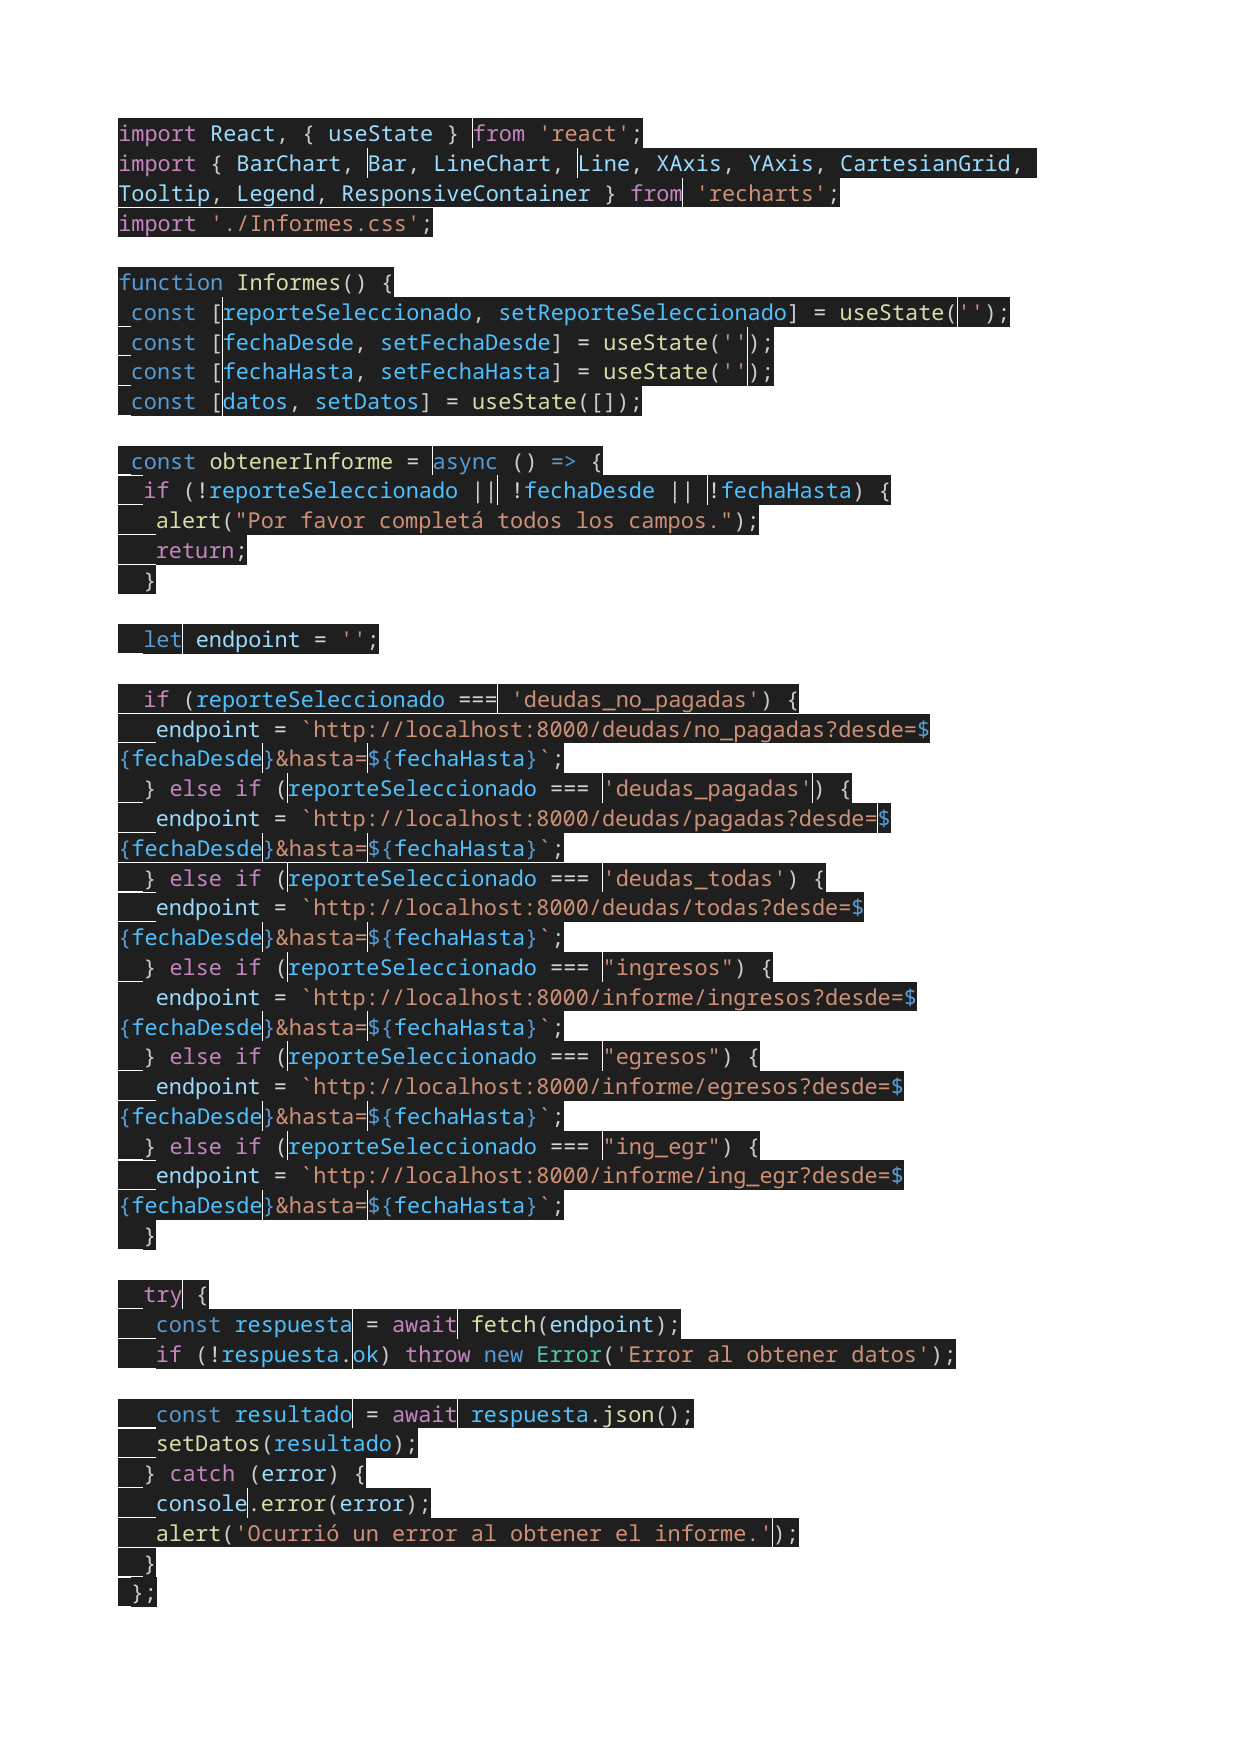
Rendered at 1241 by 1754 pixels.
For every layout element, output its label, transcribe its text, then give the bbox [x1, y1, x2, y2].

text if (reporteSeleccionado === 'deudas_no_pagadas') { [118, 684, 1122, 713]
text let endpoint = ''; [118, 624, 1122, 654]
text if (!reporteSeleccionado || !fechaDesde || !fechaHasta) { [118, 475, 1122, 505]
text } else if (reporteSeleccionado === 'deudas_pagadas') { [118, 773, 1122, 803]
text } [118, 565, 1122, 594]
text } else if (reporteSeleccionado === "ing_egr") { [118, 1131, 1122, 1160]
text const obtenerInforme = async () => { [118, 446, 1122, 475]
text endpoint = `http://localhost:8000/informe/ingresos?desde=${fechaDesde}&hasta=${fechaHasta}`; [118, 982, 1122, 1041]
text if (!respuesta.ok) throw new Error('Error al obtener datos'); [118, 1339, 1122, 1369]
text endpoint = `http://localhost:8000/informe/ing_egr?desde=${fechaDesde}&hasta=${fechaHasta}`; [118, 1160, 1122, 1220]
text alert("Por favor completá todos los campos."); [118, 505, 1122, 535]
text } else if (reporteSeleccionado === "ingresos") { [118, 952, 1122, 982]
text } catch (error) { [118, 1458, 1122, 1488]
text setDatos(resultado); [118, 1428, 1122, 1458]
text } [118, 1547, 1122, 1577]
text } else if (reporteSeleccionado === 'deudas_todas') { [118, 862, 1122, 892]
text import React, { useState } from 'react'; [118, 118, 1122, 148]
text const resultado = await respuesta.json(); [118, 1398, 1122, 1428]
text alert('Ocurrió un error al obtener el informe.'); [118, 1518, 1122, 1547]
text function Informes() { [118, 267, 1122, 297]
text try { [118, 1279, 1122, 1309]
text const respuesta = await fetch(endpoint); [118, 1309, 1122, 1339]
text endpoint = `http://localhost:8000/deudas/no_pagadas?desde=${fechaDesde}&hasta=${fechaHasta}`; [118, 713, 1122, 773]
text } [118, 1220, 1122, 1250]
text console.error(error); [118, 1488, 1122, 1518]
text } else if (reporteSeleccionado === "egresos") { [118, 1041, 1122, 1071]
text const [fechaDesde, setFechaDesde] = useState(''); [118, 327, 1122, 356]
text const [fechaHasta, setFechaHasta] = useState(''); [118, 356, 1122, 386]
text const [datos, setDatos] = useState([]); [118, 386, 1122, 416]
text import './Informes.css'; [118, 207, 1122, 237]
text return; [118, 535, 1122, 565]
text }; [118, 1577, 1122, 1607]
text const [reporteSeleccionado, setReporteSeleccionado] = useState(''); [118, 297, 1122, 327]
text endpoint = `http://localhost:8000/informe/egresos?desde=${fechaDesde}&hasta=${fechaHasta}`; [118, 1071, 1122, 1131]
text import { BarChart, Bar, LineChart, Line, XAxis, YAxis, CartesianGrid, Tooltip, Legend, ResponsiveContainer } from 'recharts'; [118, 148, 1122, 207]
text endpoint = `http://localhost:8000/deudas/pagadas?desde=${fechaDesde}&hasta=${fechaHasta}`; [118, 803, 1122, 862]
text endpoint = `http://localhost:8000/deudas/todas?desde=${fechaDesde}&hasta=${fechaHasta}`; [118, 892, 1122, 952]
